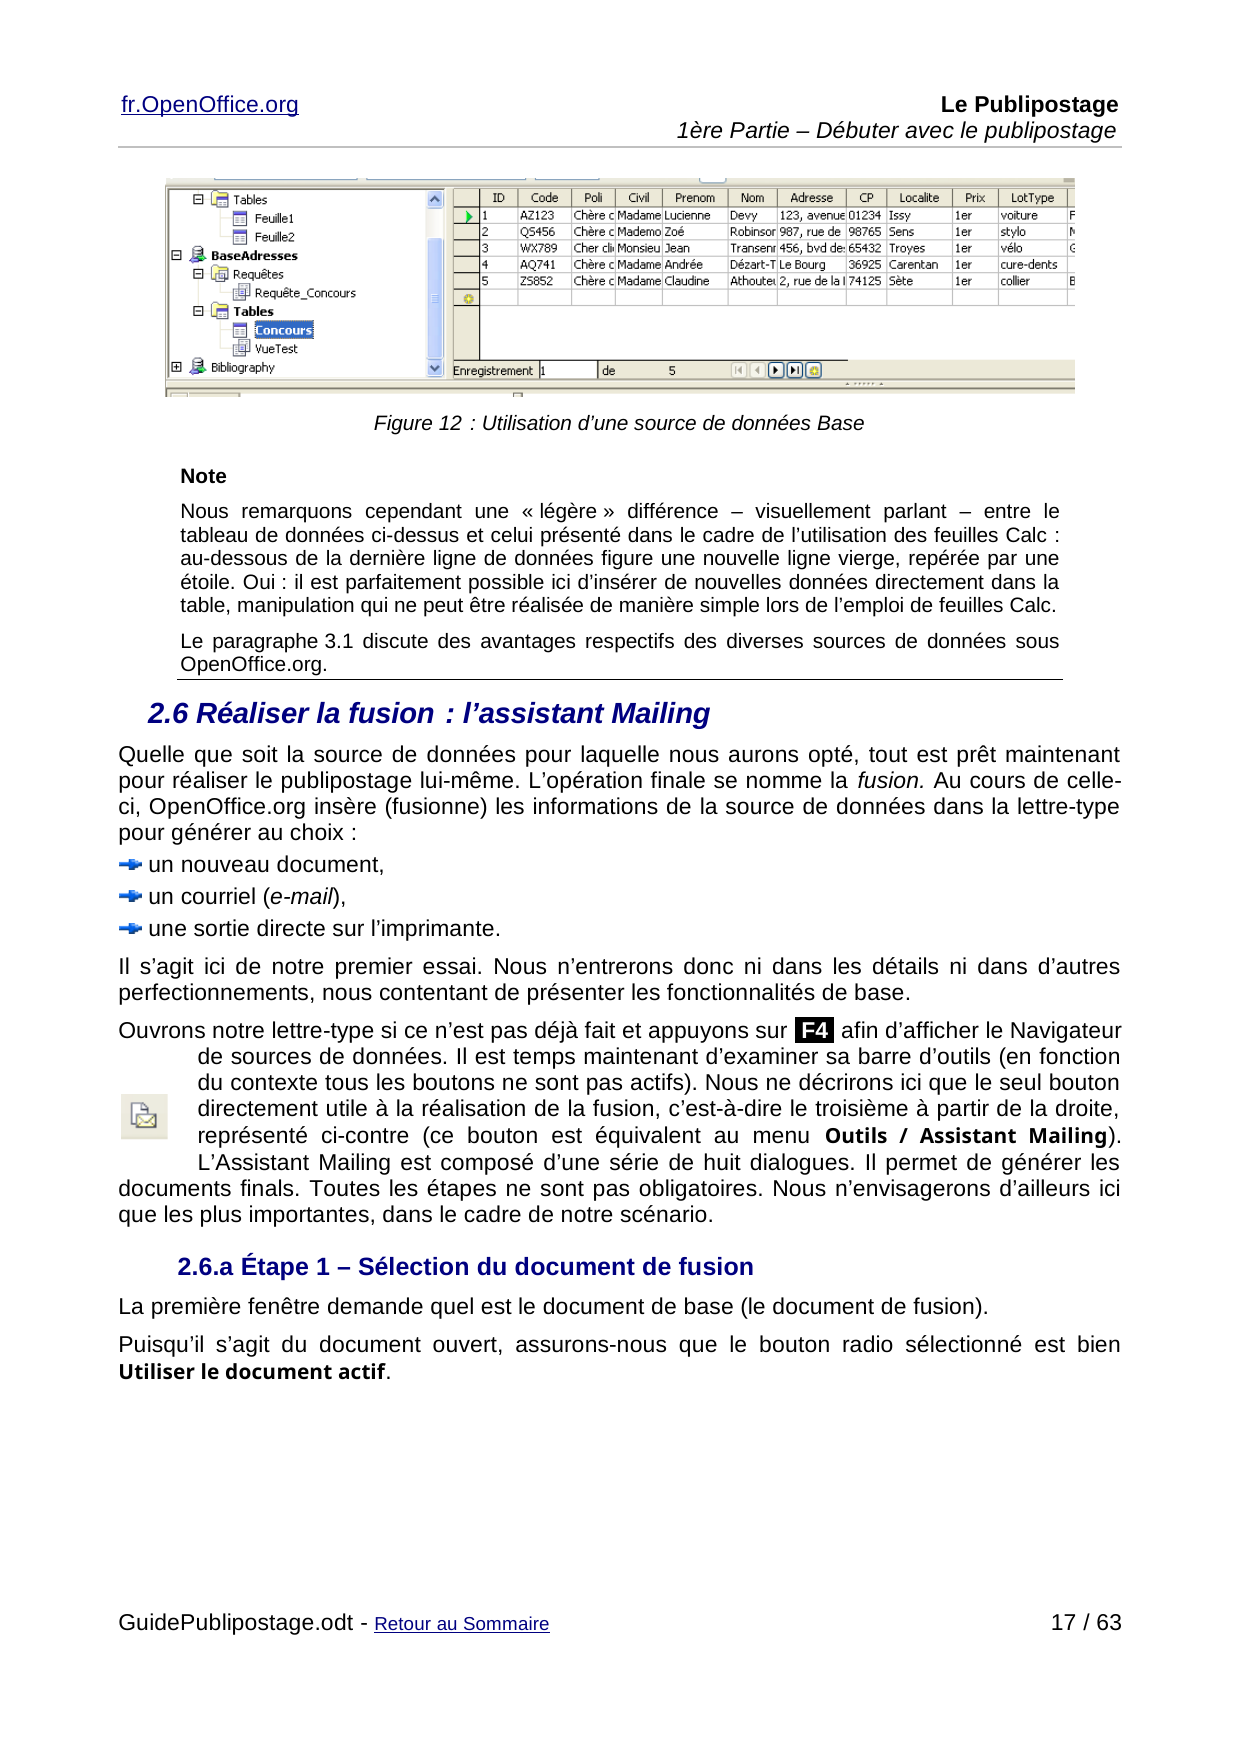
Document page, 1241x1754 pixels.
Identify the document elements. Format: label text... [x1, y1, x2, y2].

text La première fenêtre demande quel est le document de base (le document de fusion). [118, 1293, 1122, 1319]
text Il s’agit ici de notre premier essai. Nous n’entrerons donc ni dans les détails ni dans d’autres perfectionnements, nous contentant de présenter les fonctionnalités de base. [118, 953, 1122, 1005]
picture [119, 859, 142, 870]
picture [121, 1094, 168, 1141]
picture [165, 178, 1075, 397]
list un nouveau document, [118, 851, 1122, 877]
text Note [177, 435, 1063, 488]
text Quelle que soit la source de données pour laquelle nous aurons opté, tout est prêt maintenant pour réaliser le publipostage lui-même. L’opération finale se nomme la fusion. Au cours de celle-ci, OpenOffice.org insère (fusionne) les informations de la source de données dans la lettre-type pour générer au choix : [118, 741, 1122, 846]
text Le paragraphe 3.1 discute des avantages respectifs des diverses sources de données sous OpenOffice.org. [177, 626, 1063, 679]
list un courriel (e-mail), [118, 883, 1122, 909]
subtitle Étape 1 – Sélection du document de fusion [177, 1253, 1122, 1281]
picture [119, 890, 142, 902]
text Figure 12 : Utilisation d’une source de données Base [165, 397, 1075, 435]
subtitle Réaliser la fusion : l’assistant Mailing [148, 697, 1122, 729]
text Puisqu’il s’agit du document ouvert, assurons-nous que le bouton radio sélectionné est bien Utiliser le document actif. [118, 1331, 1122, 1386]
text Ouvrons notre lettre-type si ce n’est pas déjà fait et appuyons sur F4 afin d’afficher le Navigateur de sources de données. Il est temps maintenant d’examiner sa barre d’outils (en fonction du contexte tous les boutons ne sont pas actifs). Nous ne décrirons ici que le seul bouton directement utile à la réalisation de la fusion, c’est-à-dire le troisième à partir de la droite, représenté ci-contre (ce bouton est équivalent au menu Outils / Assistant Mailing). L’Assistant Mailing est composé d’une série de huit dialogues. Il permet de générer les documents finals. Toutes les étapes ne sont pas obligatoires. Nous n’envisagerons d’ailleurs ici que les plus importantes, dans le cadre de notre scénario. [118, 1017, 1122, 1228]
list une sortie directe sur l’imprimante. [118, 915, 1122, 941]
picture [119, 923, 142, 934]
text Nous remarquons cependant une « légère » différence – visuellement parlant – entre le tableau de données ci-dessus et celui présenté dans le cadre de l’utilisation des feuilles Calc : au-dessous de la dernière ligne de données figure une nouvelle ligne vierge, repérée par une étoile. Oui : il est parfaitement possible ici d’insérer de nouvelles données directement dans la table, manipulation qui ne peut être réalisée de manière simple lors de l’emploi de feuilles Calc. [177, 497, 1063, 617]
